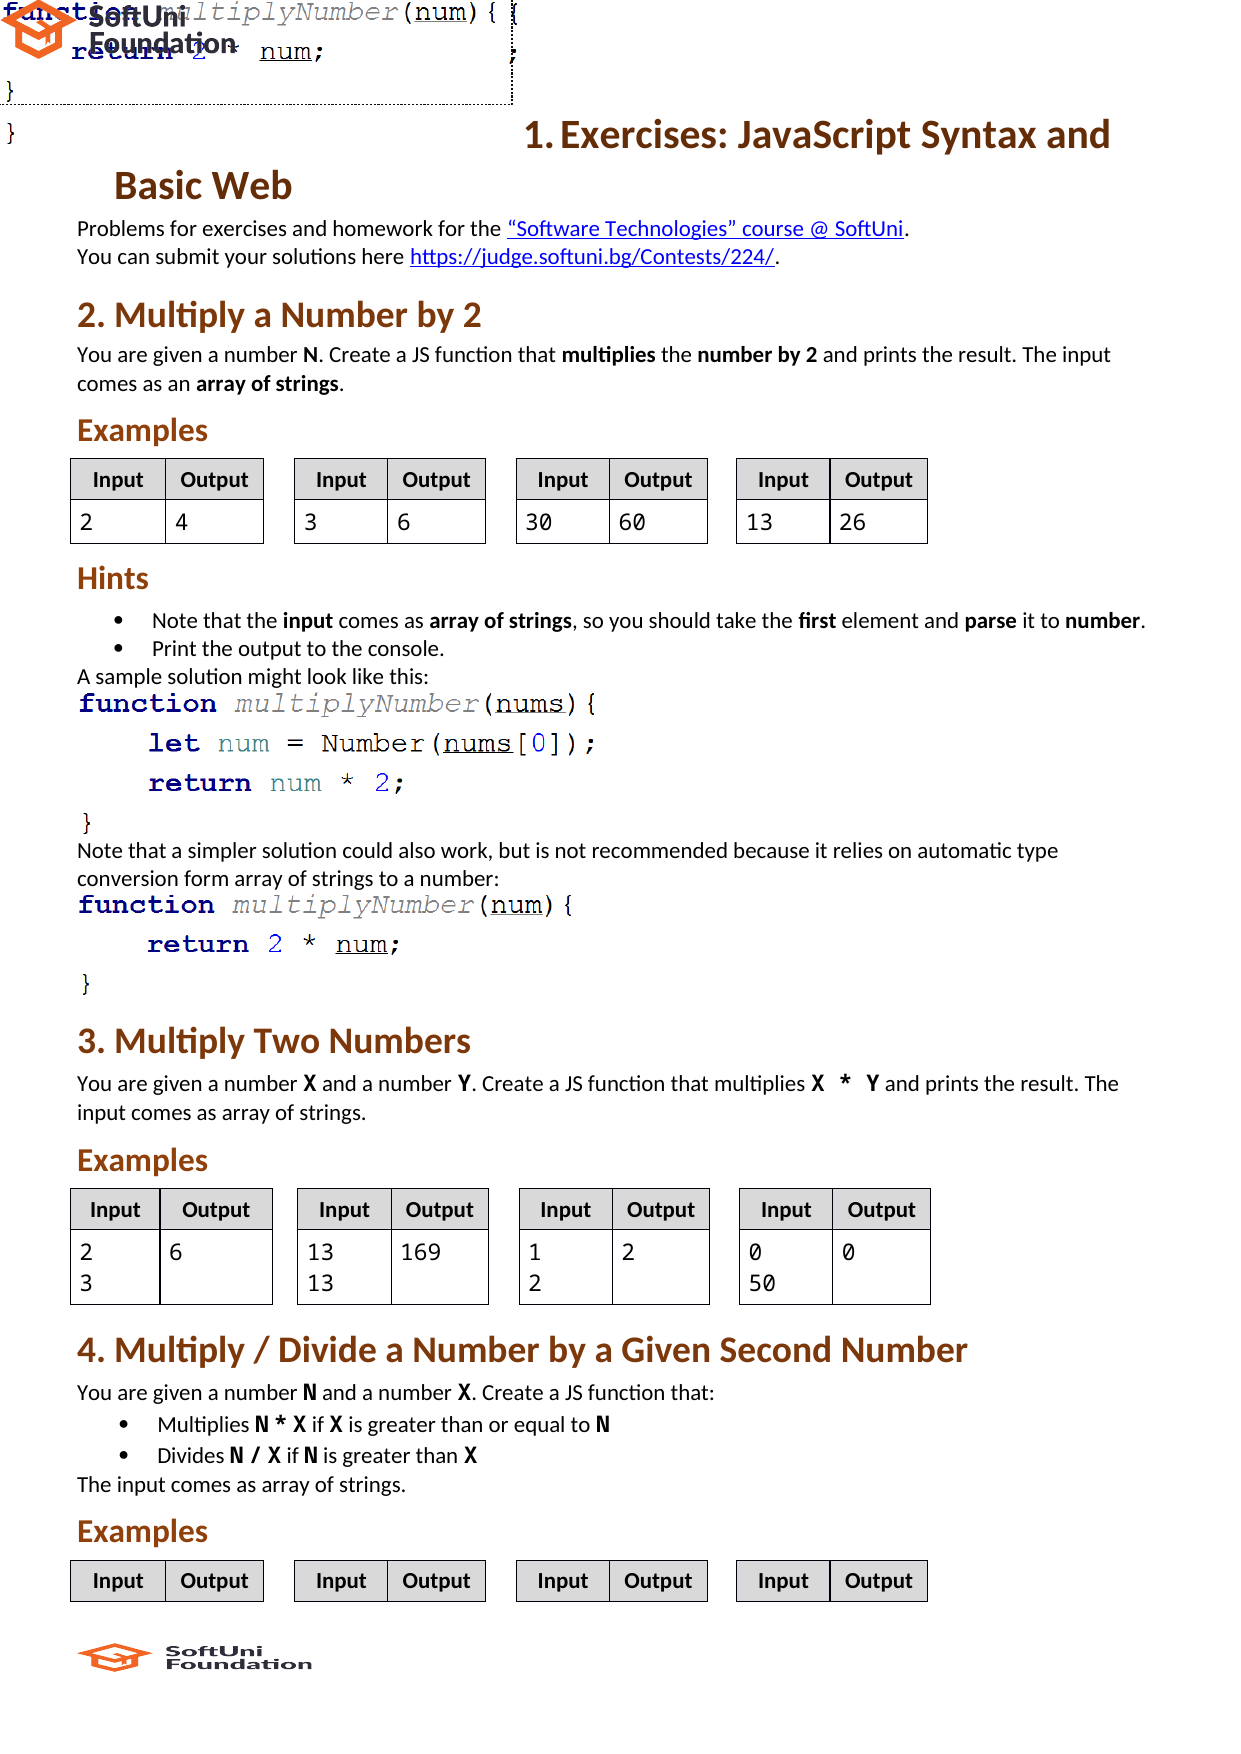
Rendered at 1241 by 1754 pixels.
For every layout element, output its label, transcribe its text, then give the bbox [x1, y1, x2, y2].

text Problems for exercises and homework for the “Software Technologies” course @ SoftUni. [77, 214, 1163, 242]
table_header Input [295, 1561, 387, 1601]
table_header [264, 458, 294, 499]
table_cell 60 [610, 500, 707, 543]
table_header [273, 1188, 297, 1229]
subtitle Examples [77, 409, 1163, 450]
subtitle Multiply / Divide a Number by a Given Second Number [77, 1326, 1163, 1372]
table_header Input [517, 459, 609, 499]
picture [76, 690, 600, 837]
table_header Input [295, 459, 387, 499]
list Divides N / X if N is greater than X [119, 1439, 1163, 1470]
table_cell 1 2 [520, 1230, 612, 1304]
table_header Output [610, 459, 707, 499]
table_header Output [388, 459, 485, 499]
table_cell 30 [517, 500, 609, 543]
table_header Input [71, 1189, 159, 1229]
table_header Input [737, 1561, 829, 1601]
picture [76, 892, 569, 997]
table_cell 6 [161, 1230, 272, 1304]
text A sample solution might look like this: [77, 662, 1163, 690]
table_cell 6 [388, 500, 485, 543]
list Print the output to the console. [114, 634, 1163, 662]
picture [0, 0, 522, 146]
table_header [708, 1560, 736, 1601]
table_cell 2 [613, 1230, 709, 1304]
table_header [486, 1560, 516, 1601]
table_header Input [298, 1189, 391, 1229]
table_cell 0 50 [740, 1230, 832, 1304]
text You are given a number N and a number X. Create a JS function that: [77, 1376, 1163, 1407]
subtitle Examples [77, 1139, 1163, 1180]
table_cell 26 [831, 500, 927, 543]
text The input comes as array of strings. [77, 1470, 1163, 1498]
table_cell 3 [295, 500, 387, 543]
table_cell 13 [737, 500, 829, 543]
table_header Input [71, 1561, 165, 1601]
table_cell 169 [392, 1230, 488, 1304]
text You are given a number N. Create a JS function that multiplies the number by 2 and prints the result. The input comes as an array of strings. [77, 341, 1163, 397]
table_header [486, 458, 516, 543]
table_cell 0 [833, 1230, 930, 1304]
table_header [708, 458, 736, 543]
table_header Output [388, 1561, 485, 1601]
table_header Output [831, 1561, 927, 1601]
table_header Input [517, 1561, 609, 1601]
table_header Output [161, 1189, 272, 1229]
subtitle Exercises: JavaScript Syntax and Basic Web [77, 108, 1163, 209]
subtitle Multiply Two Numbers [77, 1017, 1163, 1063]
table_header Output [610, 1561, 707, 1601]
table_header [264, 1560, 294, 1601]
table_header Output [613, 1189, 709, 1229]
table_header Input [71, 459, 165, 499]
subtitle Multiply a Number by 2 [77, 291, 1163, 336]
list Multiplies N * X if X is greater than or equal to N [119, 1407, 1163, 1439]
table_header Output [166, 1561, 263, 1601]
table_cell 13 13 [298, 1230, 391, 1304]
table_cell 2 [71, 500, 165, 543]
text Note that a simpler solution could also work, but is not recommended because it relies on automatic type conversion form array of strings to a number: [77, 836, 1163, 892]
subtitle Examples [77, 1511, 1163, 1551]
table_header Output [392, 1189, 488, 1229]
table_cell [273, 1229, 297, 1304]
table_header Output [166, 459, 263, 499]
picture [76, 1643, 312, 1672]
table_header Output [833, 1189, 930, 1229]
table_header Output [831, 459, 927, 499]
table_header Input [740, 1189, 832, 1229]
list Note that the input comes as array of strings, so you should take the first element and parse it to number. [114, 606, 1163, 634]
text You are given a number X and a number Y. Create a JS function that multiplies X * Y and prints the result. The input comes as array of strings. [77, 1067, 1163, 1126]
table_header Input [520, 1189, 612, 1229]
table_header [710, 1188, 739, 1304]
table_header Input [737, 459, 829, 499]
table_cell 2 3 [71, 1230, 159, 1304]
table_header [489, 1188, 519, 1304]
subtitle Hints [77, 557, 1163, 598]
table_cell 4 [166, 500, 263, 543]
table_cell [264, 499, 294, 543]
text You can submit your solutions here https://judge.softuni.bg/Contests/224/. [77, 242, 1163, 270]
